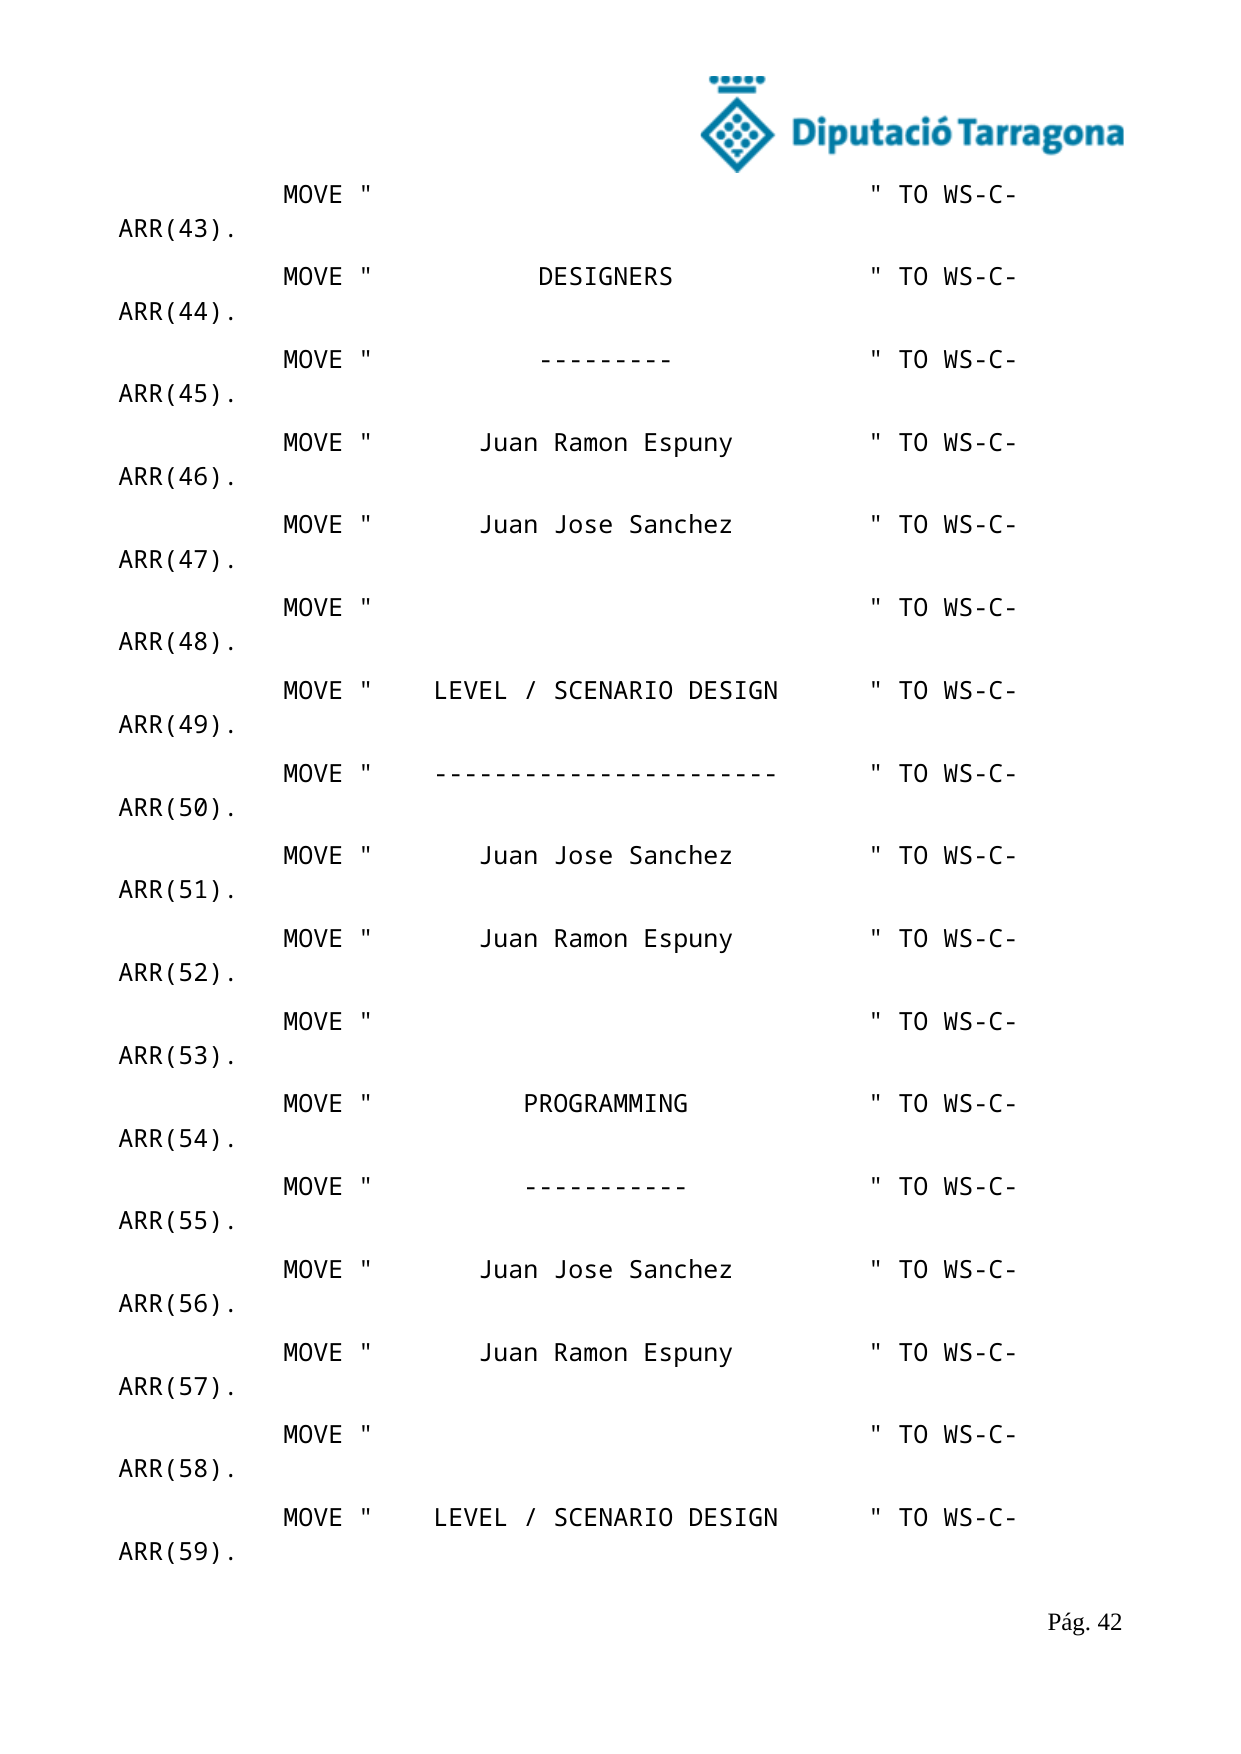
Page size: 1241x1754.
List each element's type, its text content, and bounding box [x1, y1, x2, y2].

text MOVE " Juan Ramon Espuny " TO WS-C-ARR(52). [118, 921, 1122, 989]
text MOVE " " TO WS-C-ARR(53). [118, 1003, 1122, 1072]
text MOVE " ----------- " TO WS-C-ARR(55). [118, 1169, 1122, 1237]
picture [700, 76, 1124, 173]
text MOVE " LEVEL / SCENARIO DESIGN " TO WS-C-ARR(49). [118, 673, 1122, 741]
text MOVE " --------- " TO WS-C-ARR(45). [118, 342, 1122, 410]
text MOVE " PROGRAMMING " TO WS-C-ARR(54). [118, 1086, 1122, 1154]
text MOVE " ----------------------- " TO WS-C-ARR(50). [118, 755, 1122, 823]
text MOVE " LEVEL / SCENARIO DESIGN " TO WS-C-ARR(59). [118, 1500, 1122, 1568]
text MOVE " Juan Ramon Espuny " TO WS-C-ARR(46). [118, 424, 1122, 493]
text MOVE " Juan Ramon Espuny " TO WS-C-ARR(57). [118, 1334, 1122, 1402]
text MOVE " Juan Jose Sanchez " TO WS-C-ARR(47). [118, 507, 1122, 575]
text MOVE " " TO WS-C-ARR(43). [118, 176, 1122, 244]
text MOVE " Juan Jose Sanchez " TO WS-C-ARR(51). [118, 838, 1122, 906]
text MOVE " " TO WS-C-ARR(48). [118, 590, 1122, 658]
text MOVE " DESIGNERS " TO WS-C-ARR(44). [118, 259, 1122, 327]
text MOVE " " TO WS-C-ARR(58). [118, 1417, 1122, 1485]
text MOVE " Juan Jose Sanchez " TO WS-C-ARR(56). [118, 1252, 1122, 1320]
